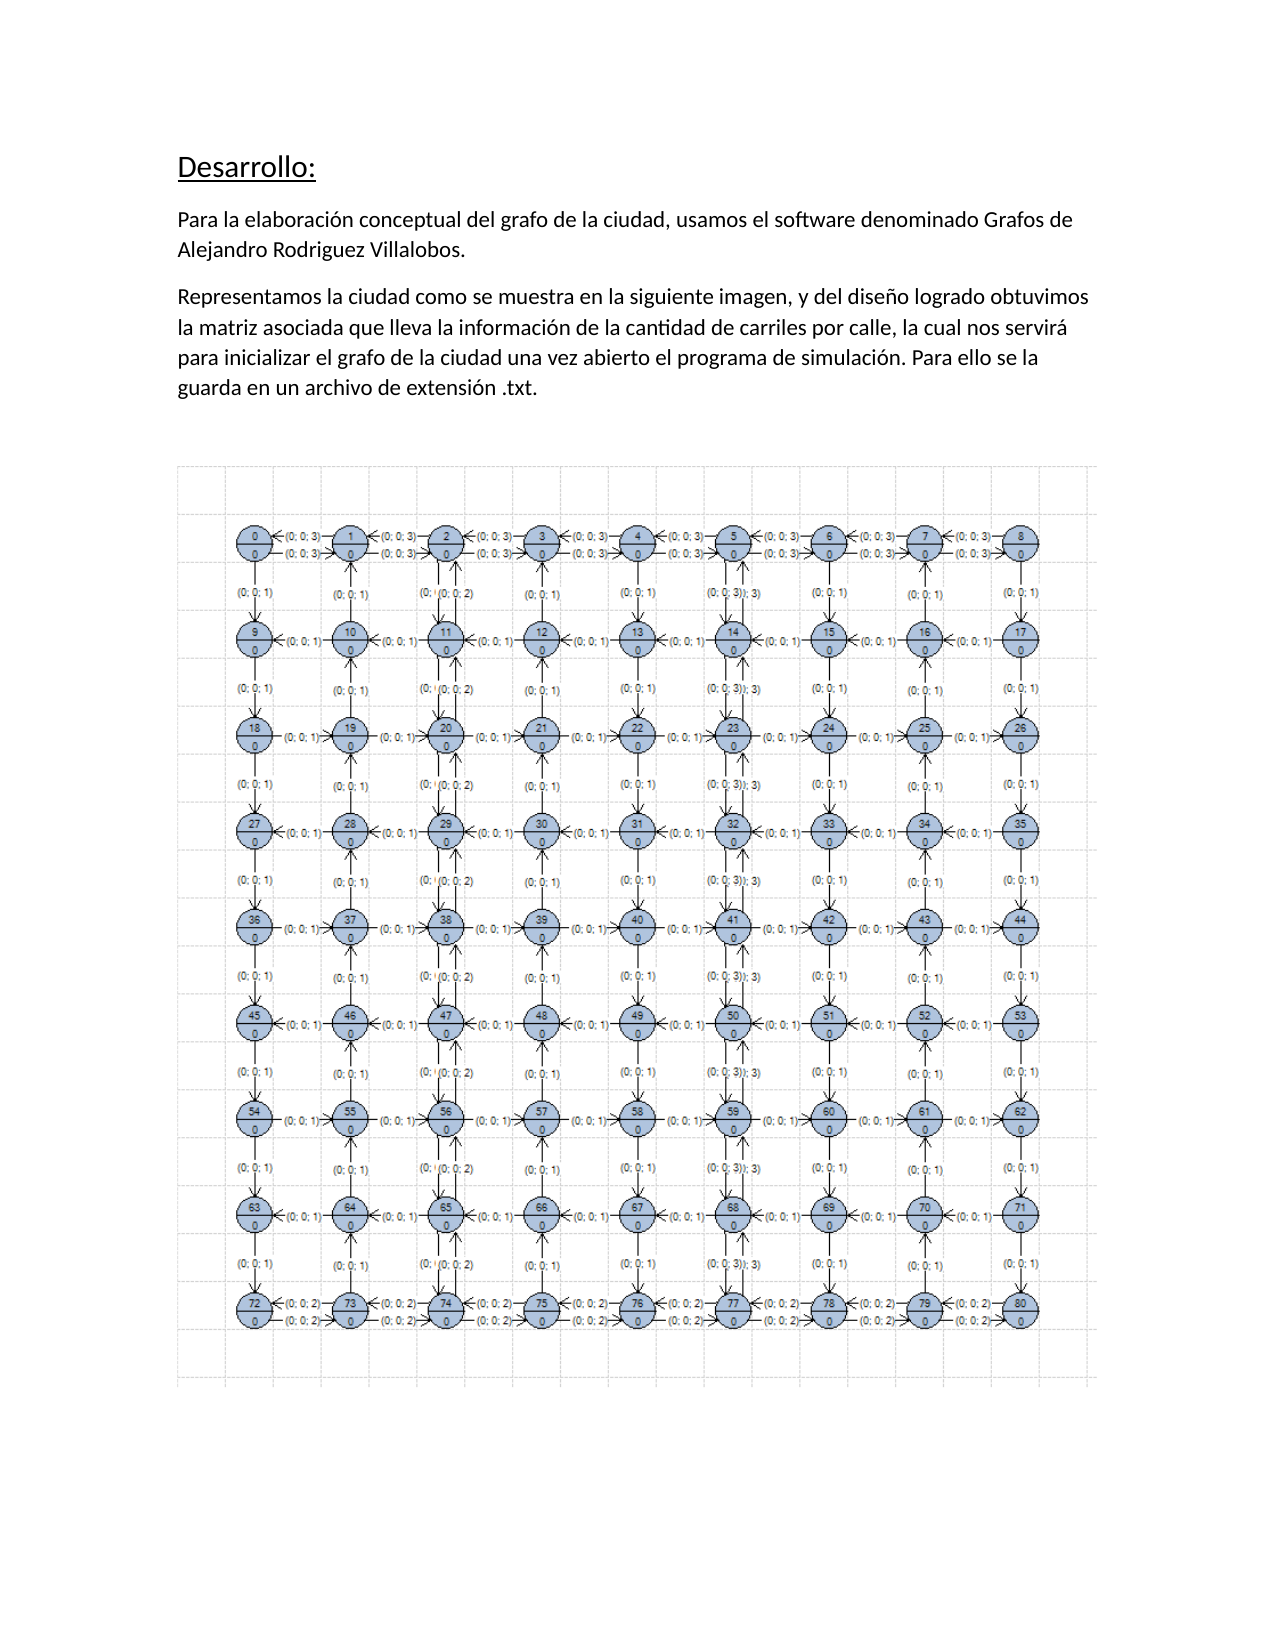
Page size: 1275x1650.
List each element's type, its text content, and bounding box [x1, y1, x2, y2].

text Desarrollo: [177, 148, 1098, 186]
text Para la elaboración conceptual del grafo de la ciudad, usamos el software denominado Grafos de Alejandro Rodriguez Villalobos. [177, 205, 1098, 264]
text Representamos la ciudad como se muestra en la siguiente imagen, y del diseño logrado obtuvimos la matriz asociada que lleva la información de la cantidad de carriles por calle, la cual nos servirá para inicializar el grafo de la ciudad una vez abierto el programa de simulación. Para ello se la guarda en un archivo de extensión .txt. [177, 282, 1098, 401]
picture [177, 466, 1098, 1410]
